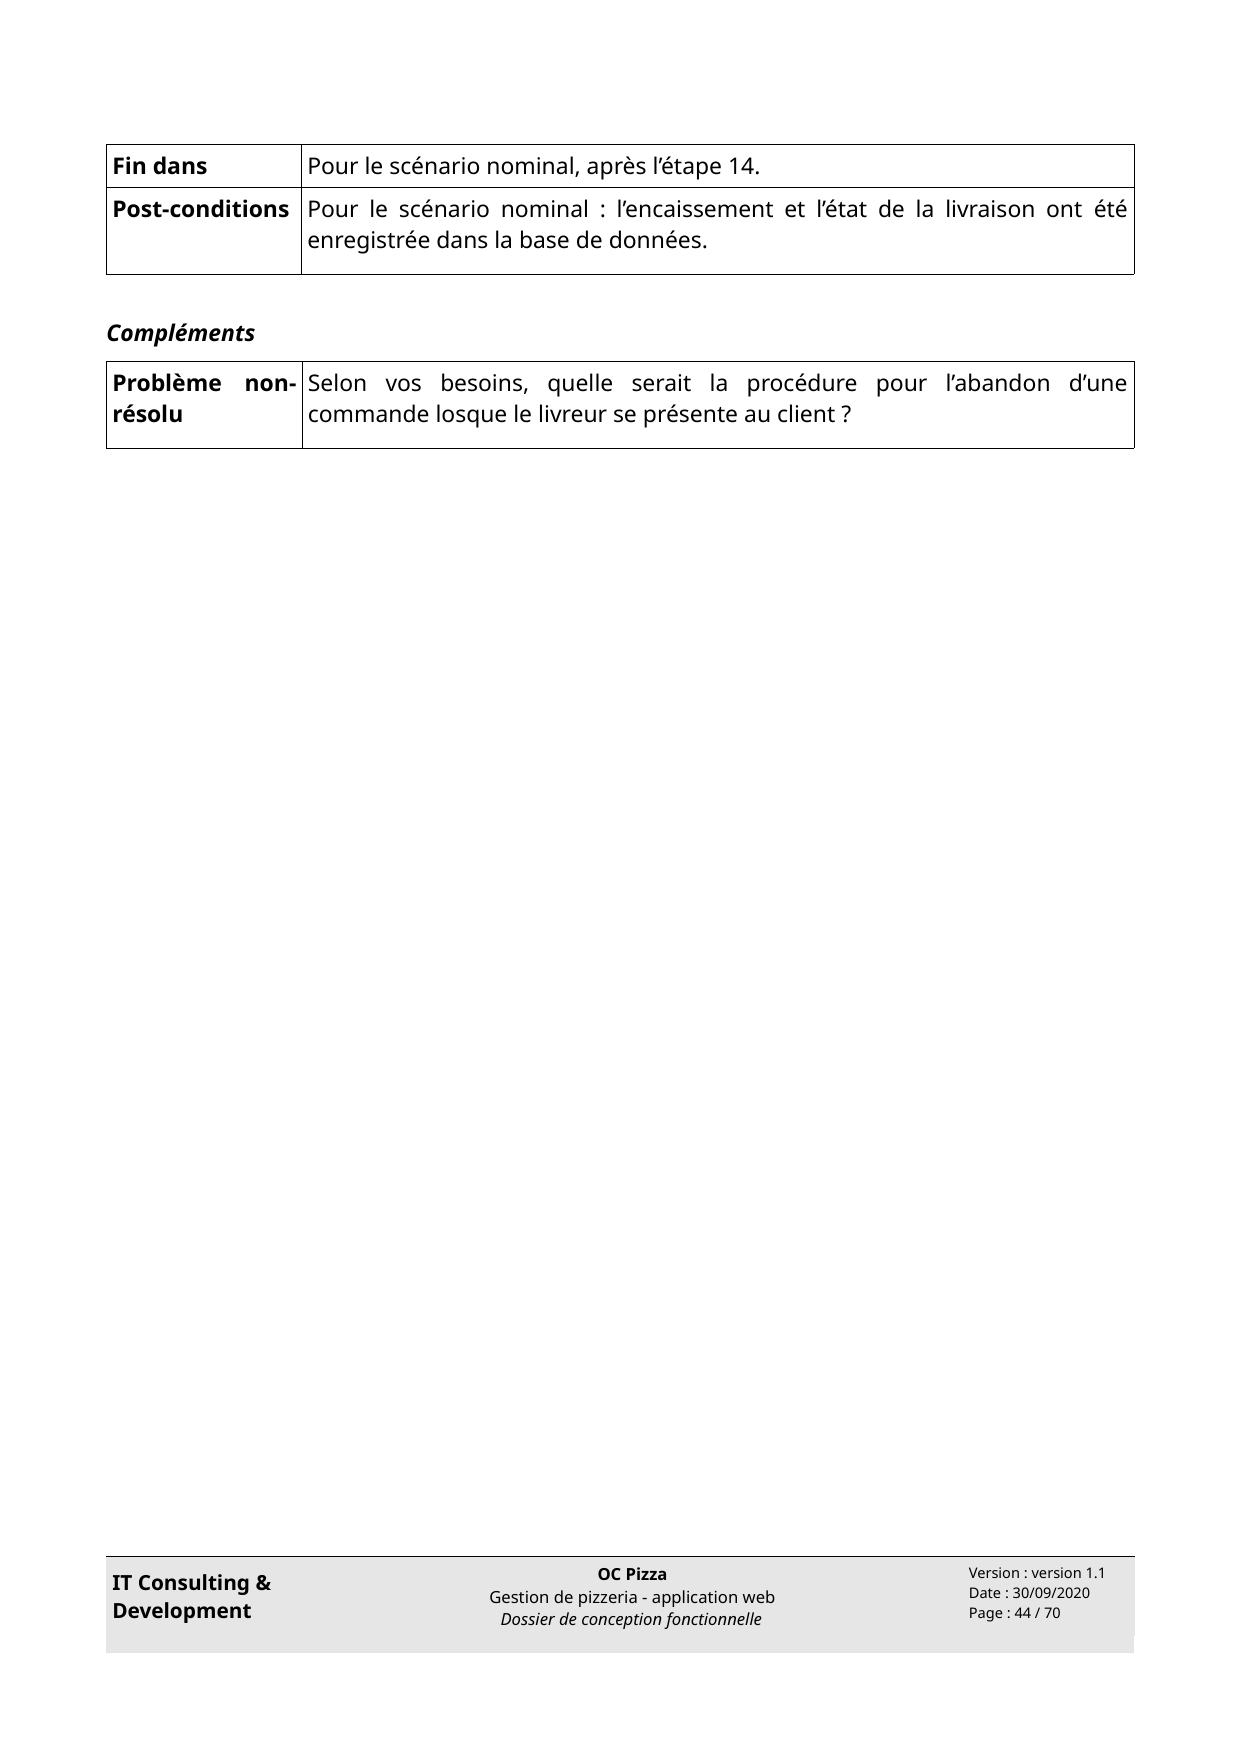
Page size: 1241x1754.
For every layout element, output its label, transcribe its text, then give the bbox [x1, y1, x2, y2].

table_header Pour le scénario nominal, après l’étape 14. [302, 145, 1134, 187]
text Compléments [106, 317, 1134, 349]
table_cell Post-conditions [107, 188, 301, 273]
table_cell Pour le scénario nominal : l’encaissement et l’état de la livraison ont été enregistrée dans la base de données. [302, 188, 1134, 273]
table_header Selon vos besoins, quelle serait la procédure pour l’abandon d’une commande losque le livreur se présente au client ? [303, 362, 1134, 448]
table_header Fin dans [107, 145, 301, 187]
table_header Problème non-résolu [107, 362, 302, 448]
